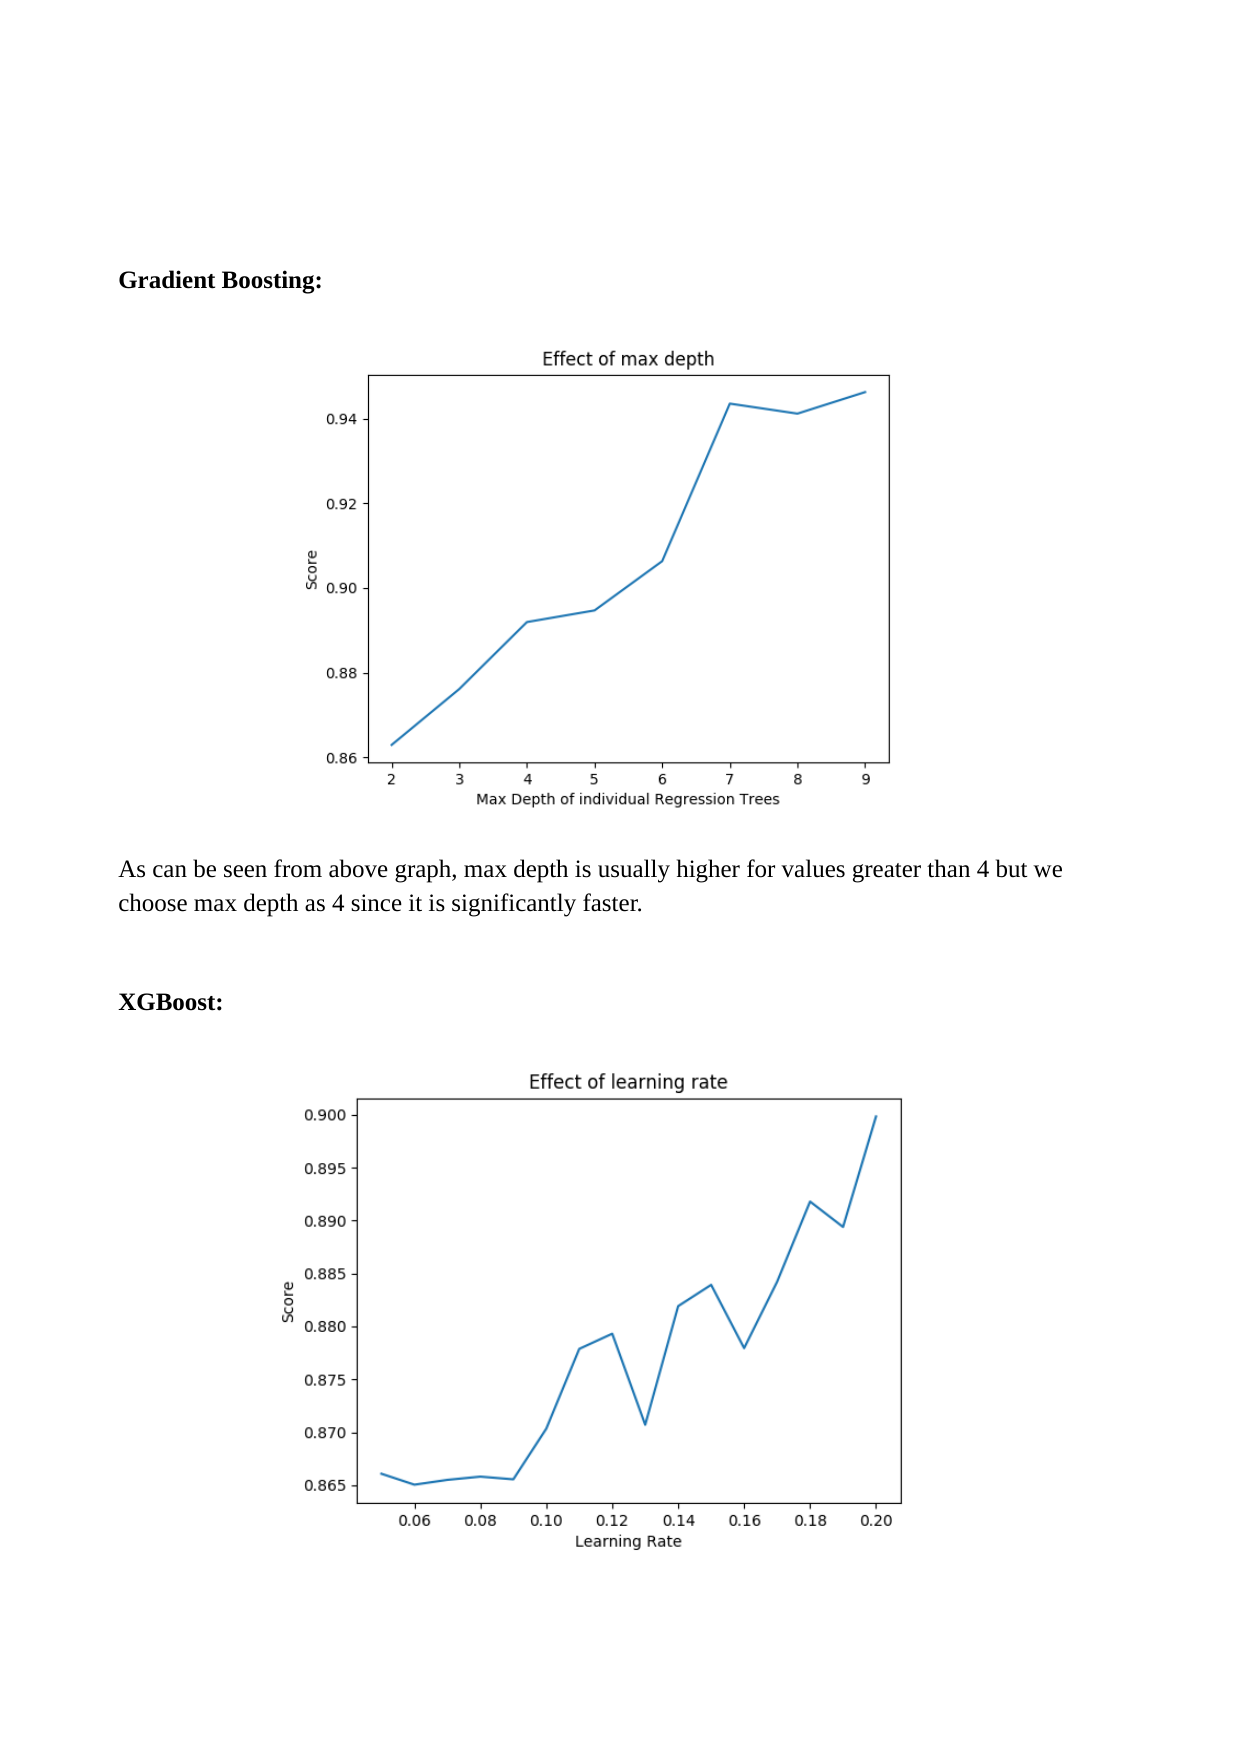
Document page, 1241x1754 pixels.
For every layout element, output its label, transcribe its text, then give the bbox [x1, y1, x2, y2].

picture [285, 314, 956, 818]
picture [269, 1035, 971, 1561]
text Gradient Boosting: [118, 265, 1122, 294]
text XGBoost: [118, 987, 1122, 1015]
text As can be seen from above graph, max depth is usually higher for values greater than 4 but we choose max depth as 4 since it is significantly faster. [118, 854, 1122, 917]
